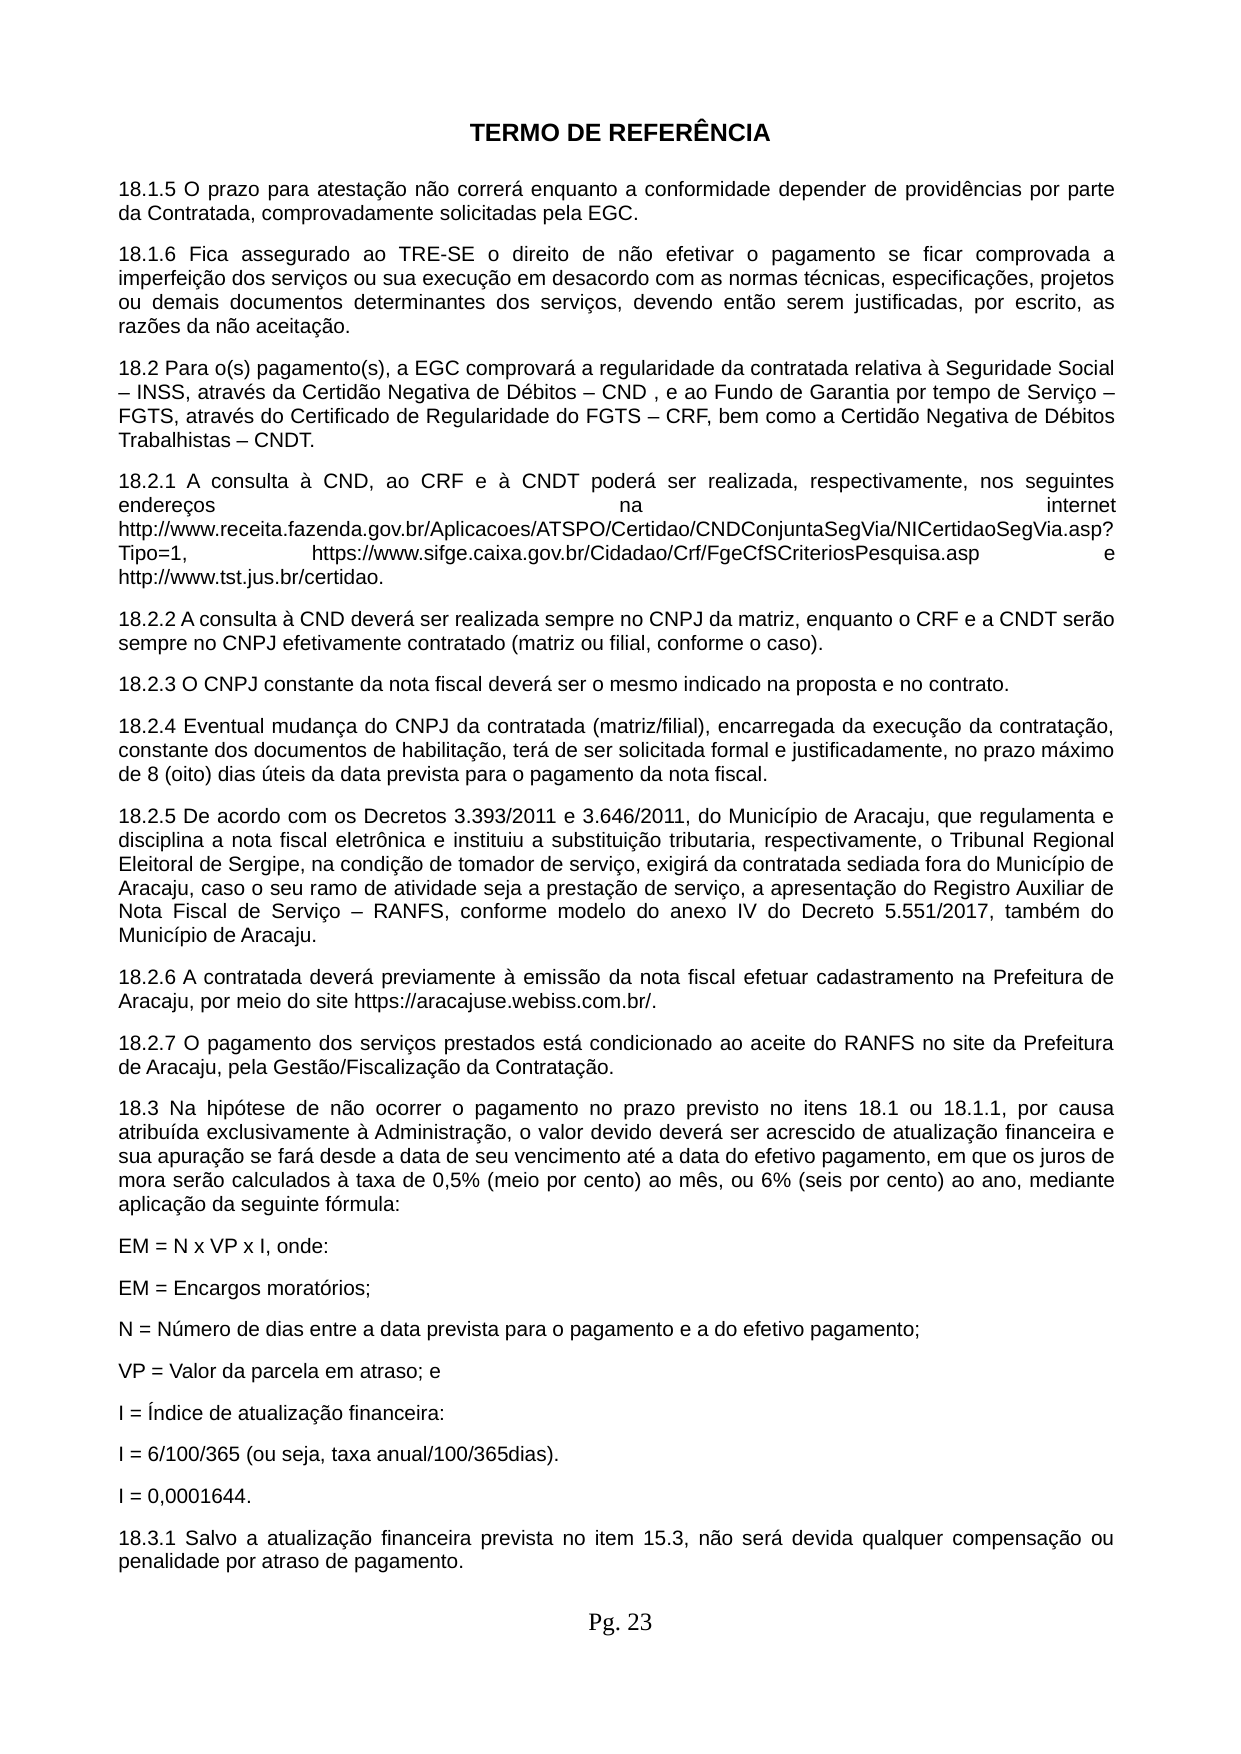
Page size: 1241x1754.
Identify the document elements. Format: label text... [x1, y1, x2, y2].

text 18.2.6 A contratada deverá previamente à emissão da nota fiscal efetuar cadastramento na Prefeitura de Aracaju, por meio do site https://aracajuse.webiss.com.br/. [118, 965, 1116, 1013]
text 18.3.1 Salvo a atualização financeira prevista no item 15.3, não será devida qualquer compensação ou penalidade por atraso de pagamento. [118, 1525, 1116, 1573]
text 18.2.1 A consulta à CND, ao CRF e à CNDT poderá ser realizada, respectivamente, nos seguintes endereços na internet http://www.receita.fazenda.gov.br/Aplicacoes/ATSPO/Certidao/CNDConjuntaSegVia/NICertidaoSegVia.asp?Tipo=1, https://www.sifge.caixa.gov.br/Cidadao/Crf/FgeCfSCriteriosPesquisa.asp e http://www.tst.jus.br/certidao. [118, 469, 1116, 589]
text I = 6/100/365 (ou seja, taxa anual/100/365dias). [118, 1442, 1116, 1466]
text 18.1.5 O prazo para atestação não correrá enquanto a conformidade depender de providências por parte da Contratada, comprovadamente solicitadas pela EGC. [118, 176, 1116, 224]
text 18.2.7 O pagamento dos serviços prestados está condicionado ao aceite do RANFS no site da Prefeitura de Aracaju, pela Gestão/Fiscalização da Contratação. [118, 1031, 1116, 1078]
text N = Número de dias entre a data prevista para o pagamento e a do efetivo pagamento; [118, 1317, 1116, 1341]
text I = Índice de atualização financeira: [118, 1400, 1116, 1424]
text VP = Valor da parcela em atraso; e [118, 1359, 1116, 1383]
text I = 0,0001644. [118, 1484, 1116, 1508]
text 18.1.6 Fica assegurado ao TRE-SE o direito de não efetivar o pagamento se ficar comprovada a imperfeição dos serviços ou sua execução em desacordo com as normas técnicas, especificações, projetos ou demais documentos determinantes dos serviços, devendo então serem justificadas, por escrito, as razões da não aceitação. [118, 242, 1116, 338]
text EM = Encargos moratórios; [118, 1275, 1116, 1299]
text 18.2.2 A consulta à CND deverá ser realizada sempre no CNPJ da matriz, enquanto o CRF e a CNDT serão sempre no CNPJ efetivamente contratado (matriz ou filial, conforme o caso). [118, 607, 1116, 654]
text 18.2.4 Eventual mudança do CNPJ da contratada (matriz/filial), encarregada da execução da contratação, constante dos documentos de habilitação, terá de ser solicitada formal e justificadamente, no prazo máximo de 8 (oito) dias úteis da data prevista para o pagamento da nota fiscal. [118, 714, 1116, 786]
text 18.3 Na hipótese de não ocorrer o pagamento no prazo previsto no itens 18.1 ou 18.1.1, por causa atribuída exclusivamente à Administração, o valor devido deverá ser acrescido de atualização financeira e sua apuração se fará desde a data de seu vencimento até a data do efetivo pagamento, em que os juros de mora serão calculados à taxa de 0,5% (meio por cento) ao mês, ou 6% (seis por cento) ao ano, mediante aplicação da seguinte fórmula: [118, 1096, 1116, 1216]
text 18.2.3 O CNPJ constante da nota fiscal deverá ser o mesmo indicado na proposta e no contrato. [118, 672, 1116, 696]
text 18.2.5 De acordo com os Decretos 3.393/2011 e 3.646/2011, do Município de Aracaju, que regulamenta e disciplina a nota fiscal eletrônica e instituiu a substituição tributaria, respectivamente, o Tribunal Regional Eleitoral de Sergipe, na condição de tomador de serviço, exigirá da contratada sediada fora do Município de Aracaju, caso o seu ramo de atividade seja a prestação de serviço, a apresentação do Registro Auxiliar de Nota Fiscal de Serviço – RANFS, conforme modelo do anexo IV do Decreto 5.551/2017, também do Município de Aracaju. [118, 803, 1116, 947]
text 18.2 Para o(s) pagamento(s), a EGC comprovará a regularidade da contratada relativa à Seguridade Social – INSS, através da Certidão Negativa de Débitos – CND , e ao Fundo de Garantia por tempo de Serviço – FGTS, através do Certificado de Regularidade do FGTS – CRF, bem como a Certidão Negativa de Débitos Trabalhistas – CNDT. [118, 356, 1116, 451]
text EM = N x VP x I, onde: [118, 1234, 1116, 1258]
